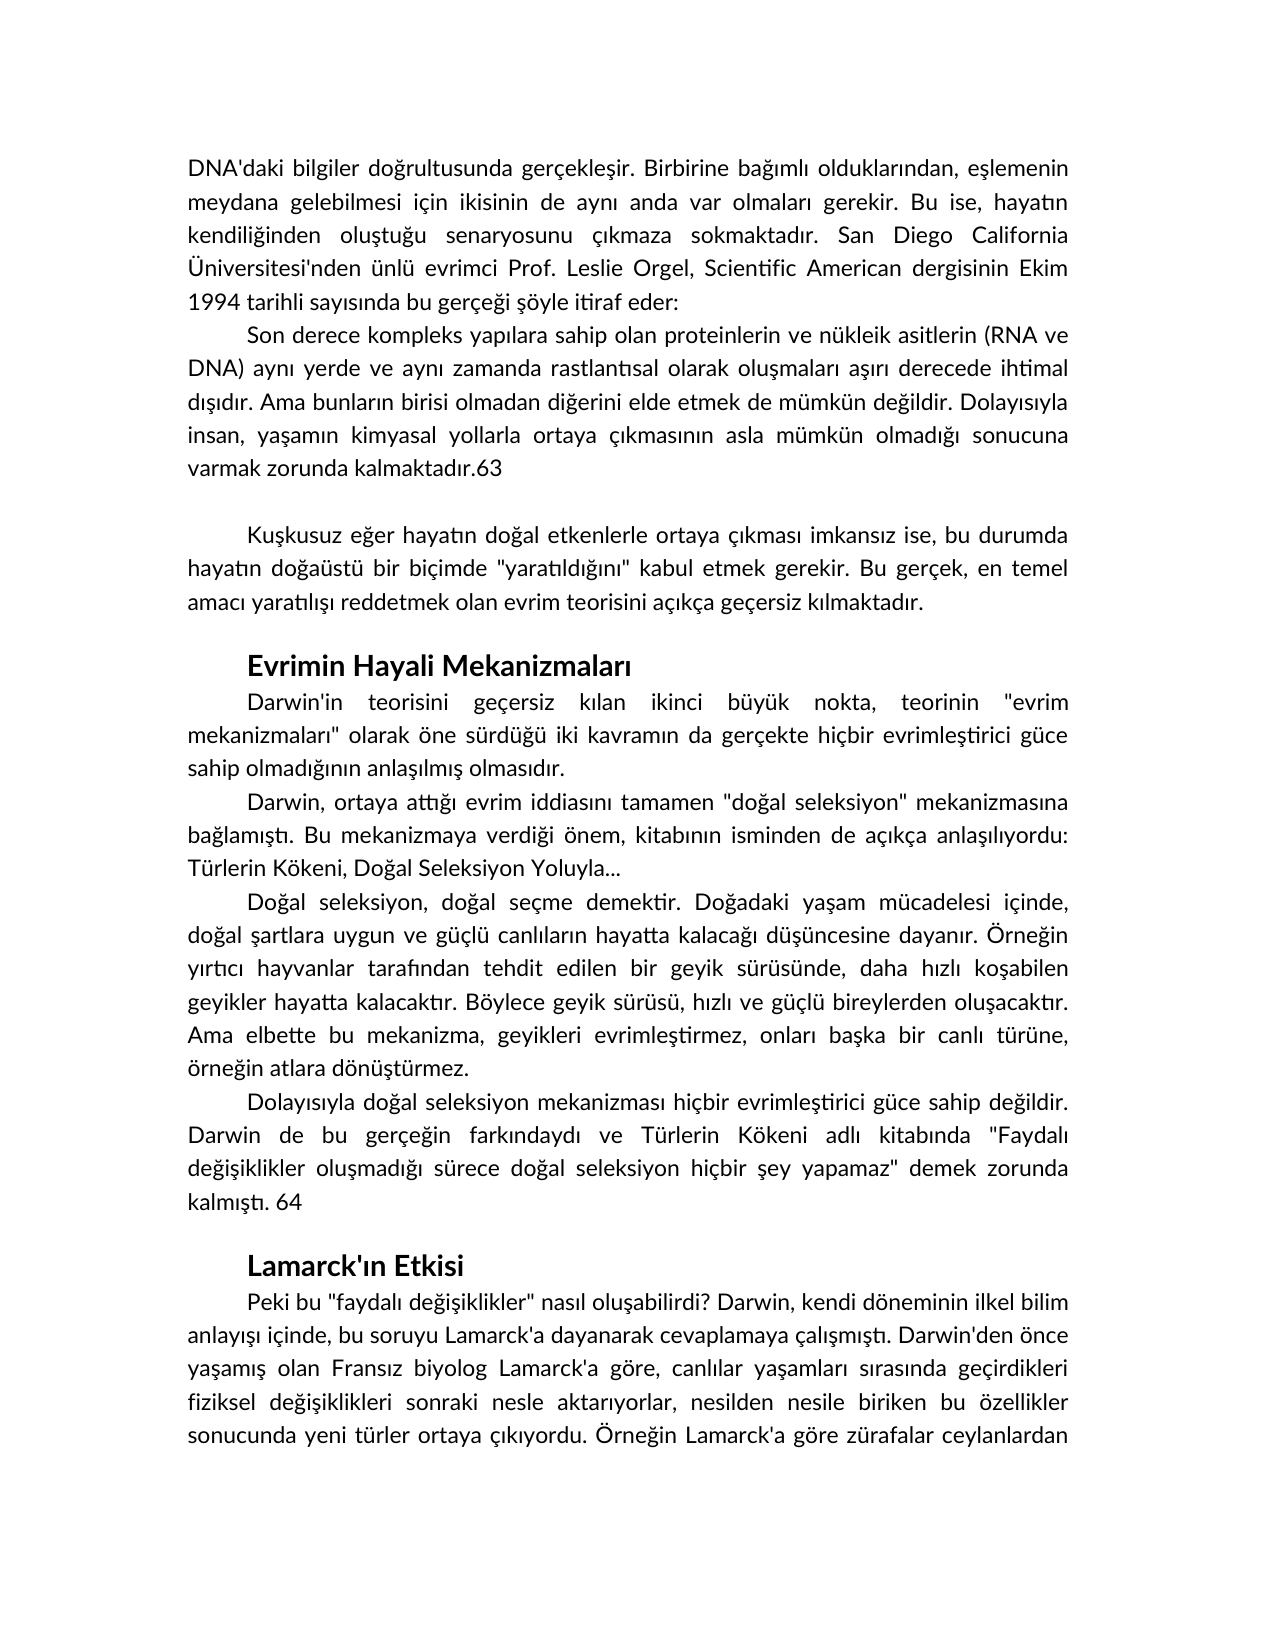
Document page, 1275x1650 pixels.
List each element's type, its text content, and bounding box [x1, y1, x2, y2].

text Evrimin Hayali Mekanizmaları [187, 650, 1070, 683]
text Dolayısıyla doğal seleksiyon mekanizması hiçbir evrimleştirici güce sahip değildir. Darwin de bu gerçeğin farkındaydı ve Türlerin Kökeni adlı kitabında "Faydalı değişiklikler oluşmadığı sürece doğal seleksiyon hiçbir şey yapamaz" demek zorunda kalmıştı. 64 [187, 1083, 1070, 1217]
text Darwin, ortaya attığı evrim iddiasını tamamen "doğal seleksiyon" mekanizmasına bağlamıştı. Bu mekanizmaya verdiği önem, kitabının isminden de açıkça anlaşılıyordu: Türlerin Kökeni, Doğal Seleksiyon Yoluyla... [187, 783, 1070, 883]
text Peki bu "faydalı değişiklikler" nasıl oluşabilirdi? Darwin, kendi döneminin ilkel bilim anlayışı içinde, bu soruyu Lamarck'a dayanarak cevaplamaya çalışmıştı. Darwin'den önce yaşamış olan Fransız biyolog Lamarck'a göre, canlılar yaşamları sırasında geçirdikleri fiziksel değişiklikleri sonraki nesle aktarıyorlar, nesilden nesile biriken bu özellikler sonucunda yeni türler ortaya çıkıyordu. Örneğin Lamarck'a göre zürafalar ceylanlardan [187, 1283, 1070, 1450]
text Lamarck'ın Etkisi [187, 1250, 1070, 1283]
text Son derece kompleks yapılara sahip olan proteinlerin ve nükleik asitlerin (RNA ve DNA) aynı yerde ve aynı zamanda rastlantısal olarak oluşmaları aşırı derecede ihtimal dışıdır. Ama bunların birisi olmadan diğerini elde etmek de mümkün değildir. Dolayısıyla insan, yaşamın kimyasal yollarla ortaya çıkmasının asla mümkün olmadığı sonucuna varmak zorunda kalmaktadır.63 [187, 317, 1070, 483]
text Kuşkusuz eğer hayatın doğal etkenlerle ortaya çıkması imkansız ise, bu durumda hayatın doğaüstü bir biçimde "yaratıldığını" kabul etmek gerekir. Bu gerçek, en temel amacı yaratılışı reddetmek olan evrim teorisini açıkça geçersiz kılmaktadır. [187, 517, 1070, 617]
text Doğal seleksiyon, doğal seçme demektir. Doğadaki yaşam mücadelesi içinde, doğal şartlara uygun ve güçlü canlıların hayatta kalacağı düşüncesine dayanır. Örneğin yırtıcı hayvanlar tarafından tehdit edilen bir geyik sürüsünde, daha hızlı koşabilen geyikler hayatta kalacaktır. Böylece geyik sürüsü, hızlı ve güçlü bireylerden oluşacaktır. Ama elbette bu mekanizma, geyikleri evrimleştirmez, onları başka bir canlı türüne, örneğin atlara dönüştürmez. [187, 883, 1070, 1083]
text Darwin'in teorisini geçersiz kılan ikinci büyük nokta, teorinin "evrim mekanizmaları" olarak öne sürdüğü iki kavramın da gerçekte hiçbir evrimleştirici güce sahip olmadığının anlaşılmış olmasıdır. [187, 683, 1070, 783]
text DNA'daki bilgiler doğrultusunda gerçekleşir. Birbirine bağımlı olduklarından, eşlemenin meydana gelebilmesi için ikisinin de aynı anda var olmaları gerekir. Bu ise, hayatın kendiliğinden oluştuğu senaryosunu çıkmaza sokmaktadır. San Diego California Üniversitesi'nden ünlü evrimci Prof. Leslie Orgel, Scientific American dergisinin Ekim 1994 tarihli sayısında bu gerçeği şöyle itiraf eder: [187, 150, 1070, 317]
